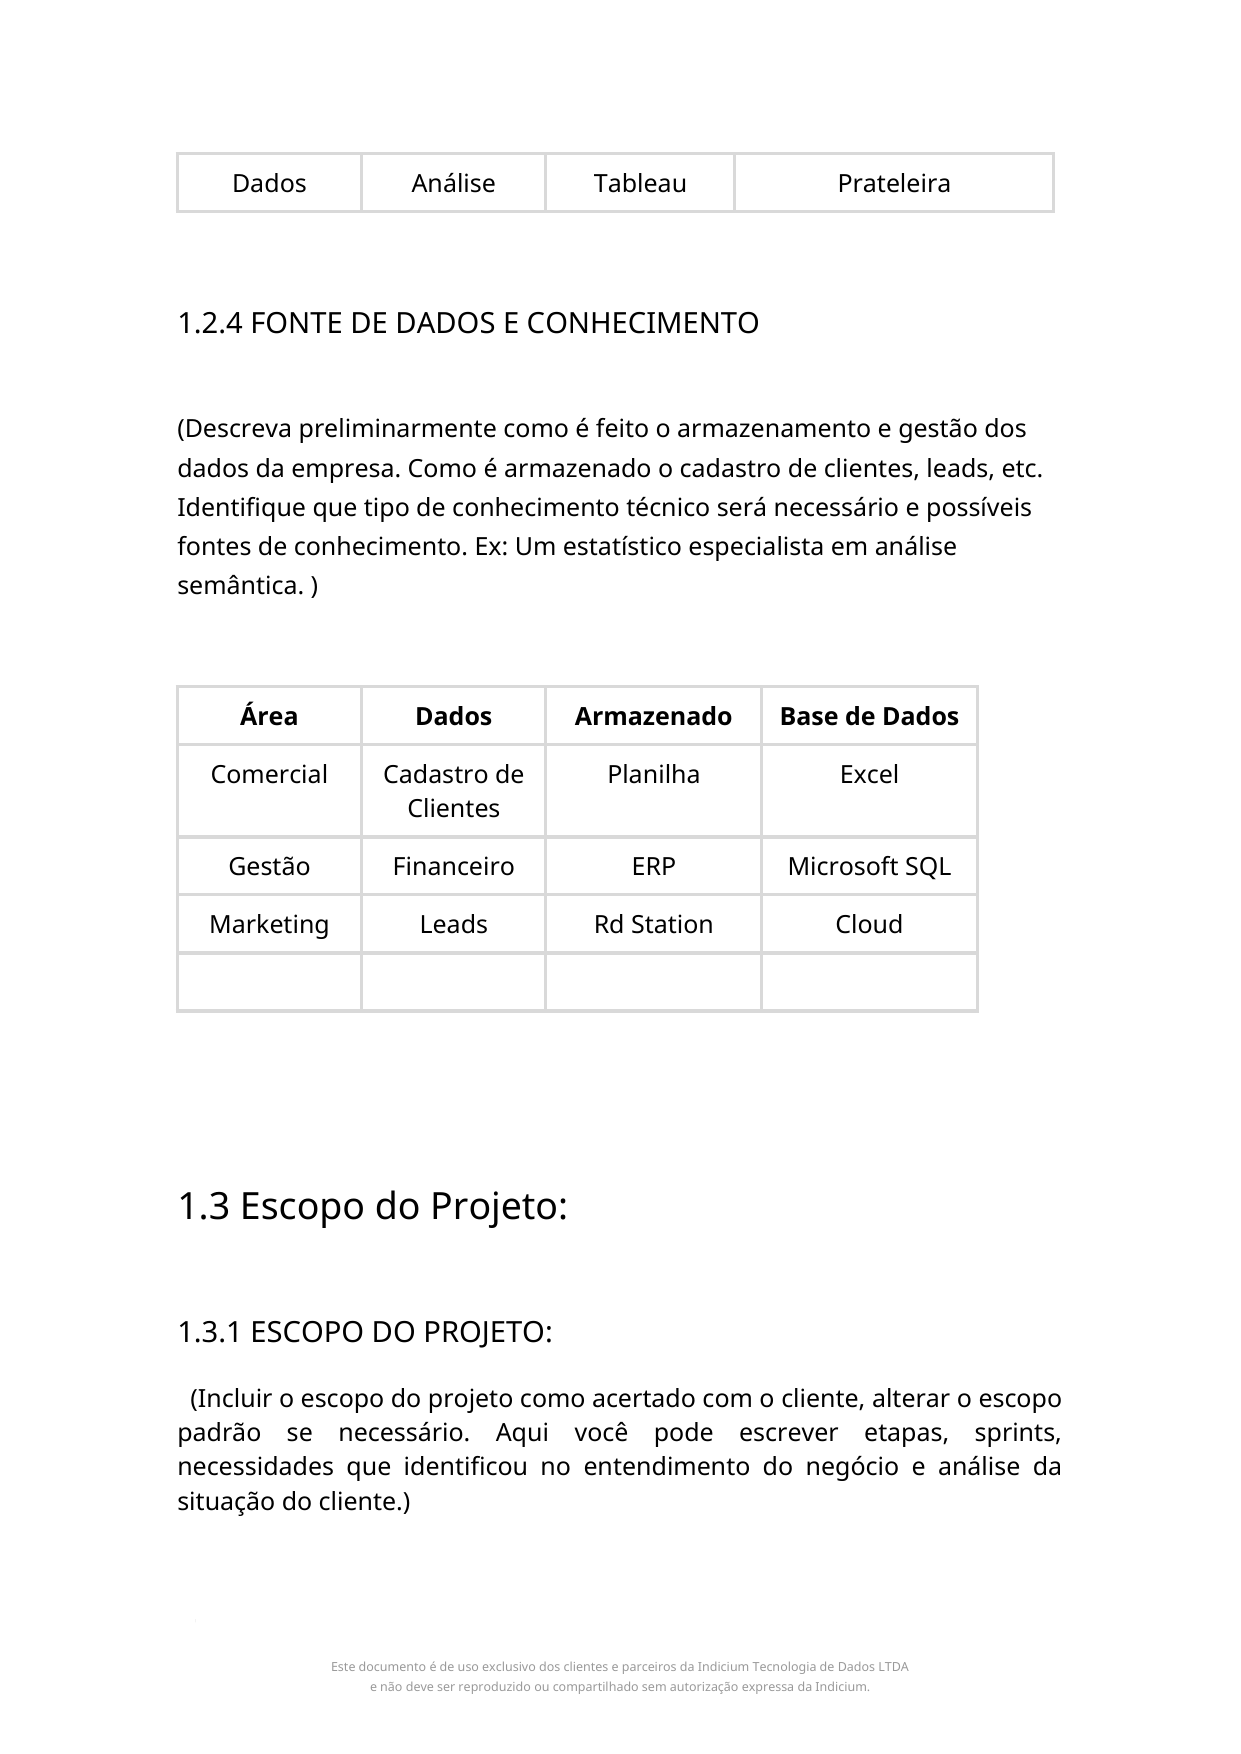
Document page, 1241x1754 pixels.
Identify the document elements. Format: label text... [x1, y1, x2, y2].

table_cell Marketing [179, 896, 360, 951]
table_cell ERP [547, 839, 760, 893]
table_cell Prateleira [736, 155, 1052, 210]
table_cell Excel [763, 746, 976, 835]
table_cell Gestão [179, 839, 360, 893]
table_header Dados [363, 688, 544, 743]
text (Descreva preliminarmente como é feito o armazenamento e gestão dos dados da empresa. Como é armazenado o cadastro de clientes, leads, etc. Identifique que tipo de conhecimento técnico será necessário e possíveis fontes de conhecimento. Ex: Um estatístico especialista em análise semântica. ) [177, 411, 1063, 602]
table_cell [179, 955, 360, 1009]
table_cell Tableau [547, 155, 733, 210]
subtitle 1.2.4 FONTE DE DADOS E CONHECIMENTO [177, 302, 1063, 342]
table_cell Financeiro [363, 839, 544, 893]
table_header Área [179, 688, 360, 743]
text (Incluir o escopo do projeto como acertado com o cliente, alterar o escopo padrão se necessário. Aqui você pode escrever etapas, sprints, necessidades que identificou no entendimento do negócio e análise da situação do cliente.) [177, 1381, 1063, 1517]
table_cell Análise [363, 155, 544, 210]
table_cell Cloud [763, 896, 976, 951]
table_cell Microsoft SQL [763, 839, 976, 893]
table_cell Comercial [179, 746, 360, 835]
table_header Armazenado [547, 688, 760, 743]
table_cell [763, 955, 976, 1009]
table_cell Planilha [547, 746, 760, 835]
table_cell Rd Station [547, 896, 760, 951]
subtitle 1.3.1 ESCOPO DO PROJETO: [177, 1311, 1063, 1351]
table_cell [363, 955, 544, 1009]
table_cell Leads [363, 896, 544, 951]
table_cell Cadastro de Clientes [363, 746, 544, 835]
table_cell Dados [179, 155, 360, 210]
subtitle 1.3 Escopo do Projeto: [177, 1179, 1063, 1231]
table_cell [547, 955, 760, 1009]
table_header Base de Dados [763, 688, 976, 743]
